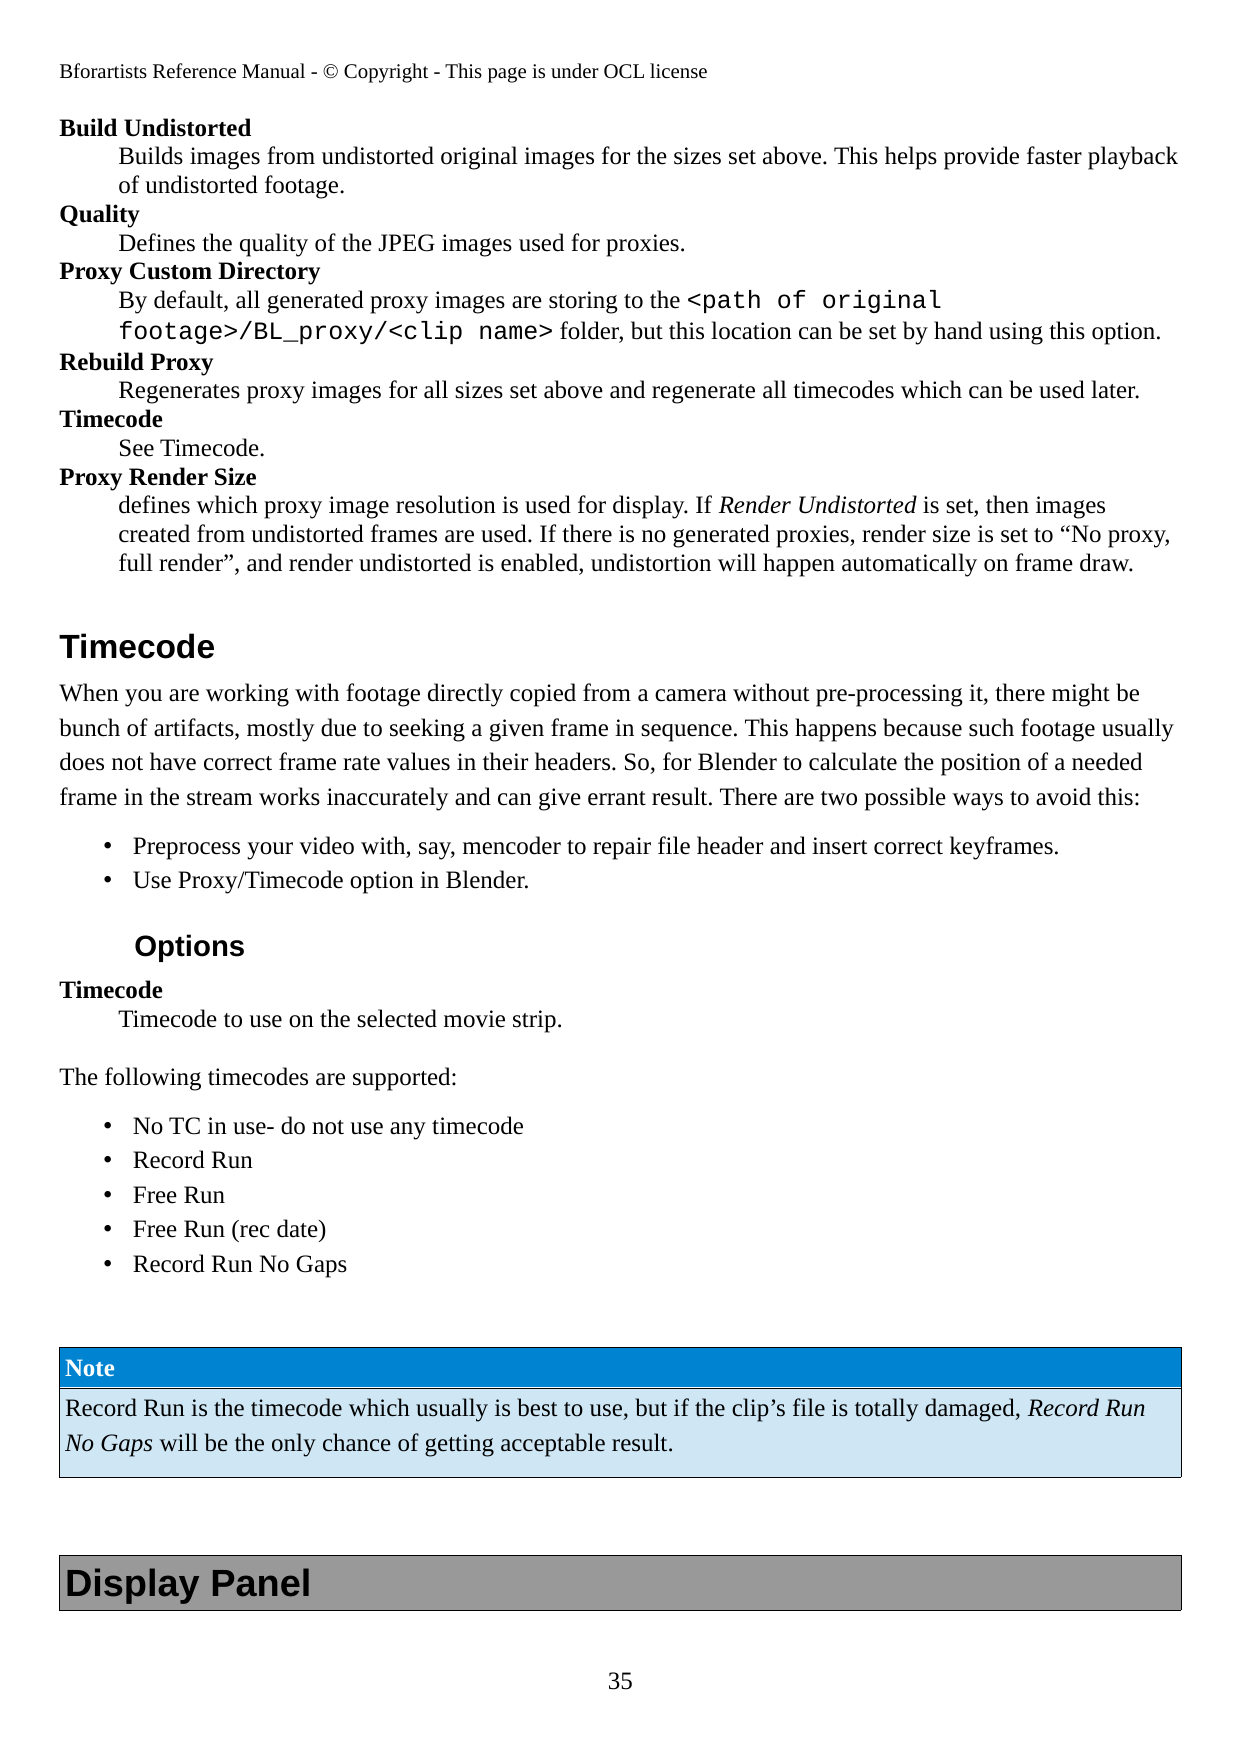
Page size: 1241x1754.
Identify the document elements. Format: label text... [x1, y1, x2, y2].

list Use Proxy/Timecode option in Blender. [103, 865, 1181, 894]
list See Timecode. [118, 433, 1181, 462]
subtitle Timecode [59, 627, 1181, 666]
list Free Run [103, 1180, 1181, 1209]
list Builds images from undistorted original images for the sizes set above. This helps provide faster playback of undistorted footage. [118, 141, 1181, 199]
subtitle Build Undistorted [59, 113, 1181, 141]
table_header Note [60, 1348, 1181, 1387]
text When you are working with footage directly copied from a camera without pre-processing it, there might be bunch of artifacts, mostly due to seeking a given frame in sequence. This happens because such footage usually does not have correct frame rate values in their headers. So, for Blender to calculate the position of a needed frame in the stream works inaccurately and can give errant result. There are two possible ways to avoid this: [59, 678, 1181, 810]
list Record Run [103, 1146, 1181, 1174]
list Free Run (rec date) [103, 1214, 1181, 1243]
subtitle Proxy Render Size [59, 462, 1181, 491]
table_cell Record Run is the timecode which usually is best to use, but if the clip’s file is totally damaged, Record Run No Gaps will be the only chance of getting acceptable result. [60, 1389, 1181, 1477]
subtitle Options [59, 929, 1181, 963]
list defines which proxy image resolution is used for display. If Render Undistorted is set, then images created from undistorted frames are used. If there is no generated proxies, render size is set to “No proxy, full render”, and render undistorted is enabled, undistortion will happen automatically on frame draw. [118, 491, 1181, 577]
text The following timecodes are supported: [59, 1062, 1181, 1091]
subtitle Timecode [59, 404, 1181, 433]
subtitle Rebuild Proxy [59, 347, 1181, 376]
list Preprocess your video with, say, mencoder to repair file header and insert correct keyframes. [103, 831, 1181, 859]
list Record Run No Gaps [103, 1249, 1181, 1278]
list Timecode to use on the selected movie strip. [118, 1004, 1181, 1033]
list Defines the quality of the JPEG images used for proxies. [118, 228, 1181, 256]
list Regenerates proxy images for all sizes set above and regenerate all timecodes which can be used later. [118, 376, 1181, 404]
table_header Display Panel [60, 1556, 1181, 1610]
subtitle Proxy Custom Directory [59, 256, 1181, 285]
subtitle Quality [59, 199, 1181, 228]
list By default, all generated proxy images are storing to the <path of original footage>/BL_proxy/<clip name> folder, but this location can be set by hand using this option. [118, 285, 1181, 347]
list No TC in use- do not use any timecode [103, 1111, 1181, 1140]
subtitle Timecode [59, 975, 1181, 1004]
